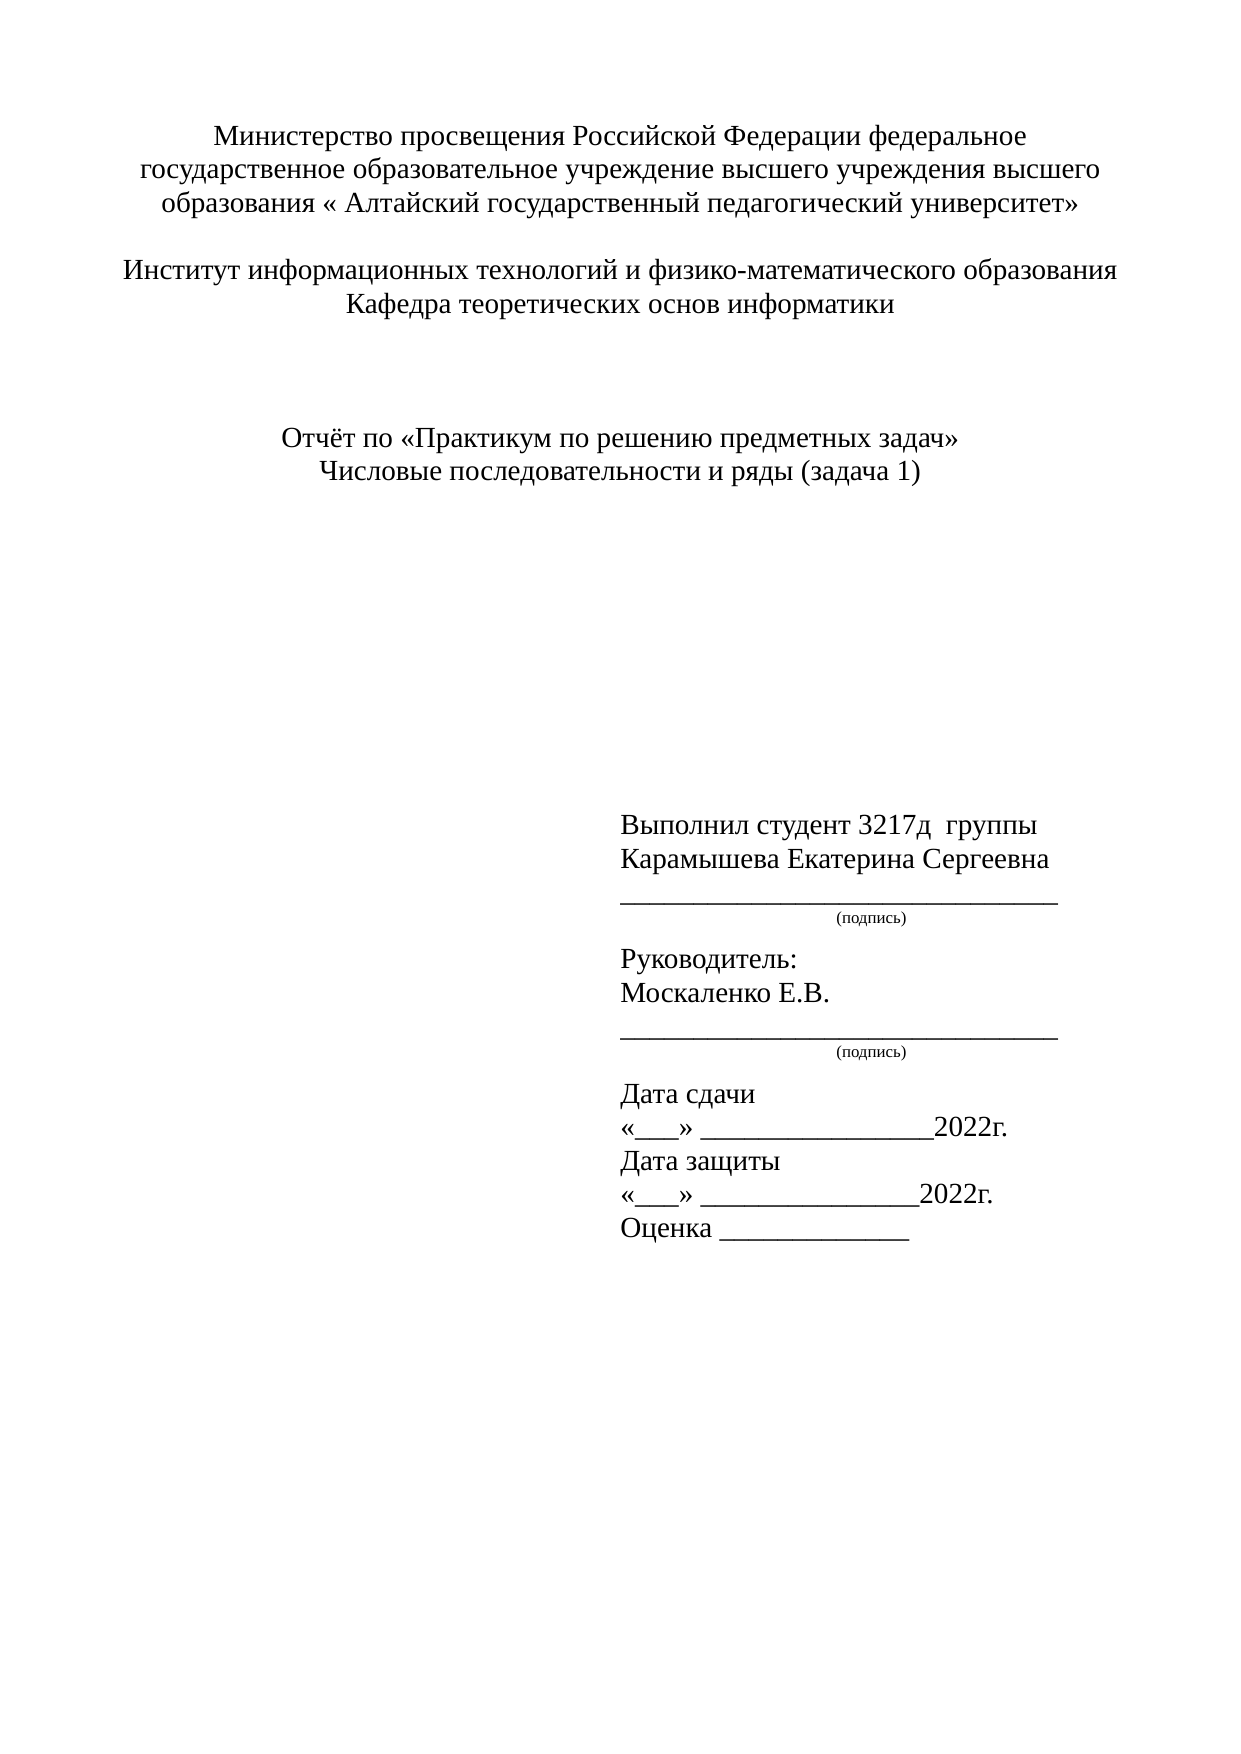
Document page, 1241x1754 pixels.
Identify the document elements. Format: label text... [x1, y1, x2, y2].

text (подпись) [620, 1042, 1122, 1076]
text «___» _______________2022г. [620, 1176, 1122, 1210]
text Карамышева Екатерина Сергеевна [620, 841, 1122, 874]
text Министерство просвещения Российской Федерации федеральное государственное образовательное учреждение высшего учреждения высшего образования « Алтайский государственный педагогический университет» [118, 118, 1122, 219]
text Отчёт по «Практикум по решению предметных задач» [118, 420, 1122, 453]
text ______________________________ [620, 1009, 1122, 1042]
text Руководитель: [620, 942, 1122, 975]
text Числовые последовательности и ряды (задача 1) [118, 453, 1122, 487]
text «___» ________________2022г. [620, 1109, 1122, 1143]
text ______________________________ [620, 874, 1122, 908]
text Институт информационных технологий и физико-математического образования [118, 252, 1122, 286]
text Москаленко Е.В. [620, 975, 1122, 1009]
text Дата защиты [620, 1143, 1122, 1176]
text Выполнил студент 3217д группы [620, 807, 1122, 841]
text Кафедра теоретических основ информатики [118, 286, 1122, 319]
text (подпись) [620, 908, 1122, 942]
text Дата сдачи [620, 1076, 1122, 1109]
text Оценка _____________ [620, 1210, 1122, 1243]
